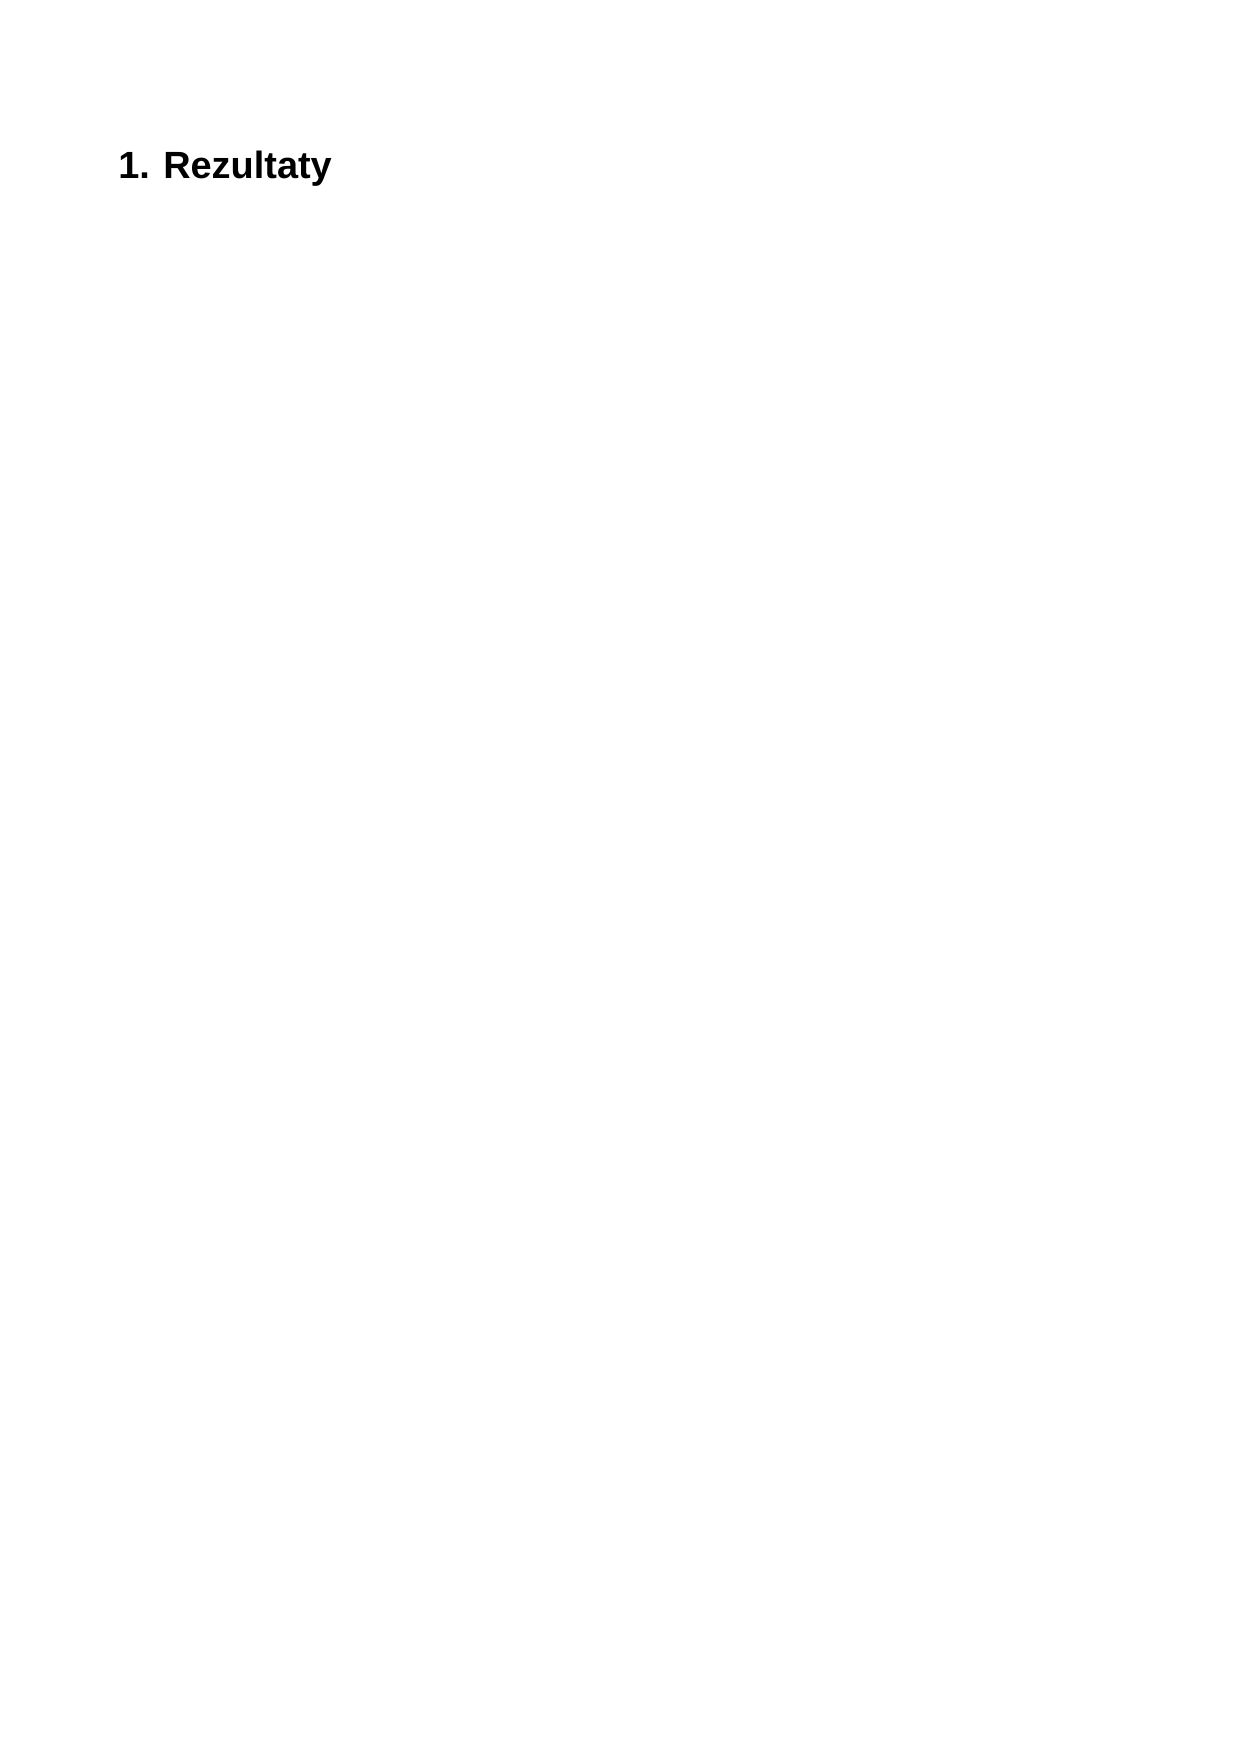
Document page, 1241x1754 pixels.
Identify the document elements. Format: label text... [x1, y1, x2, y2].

subtitle Rezultaty [118, 143, 1122, 187]
